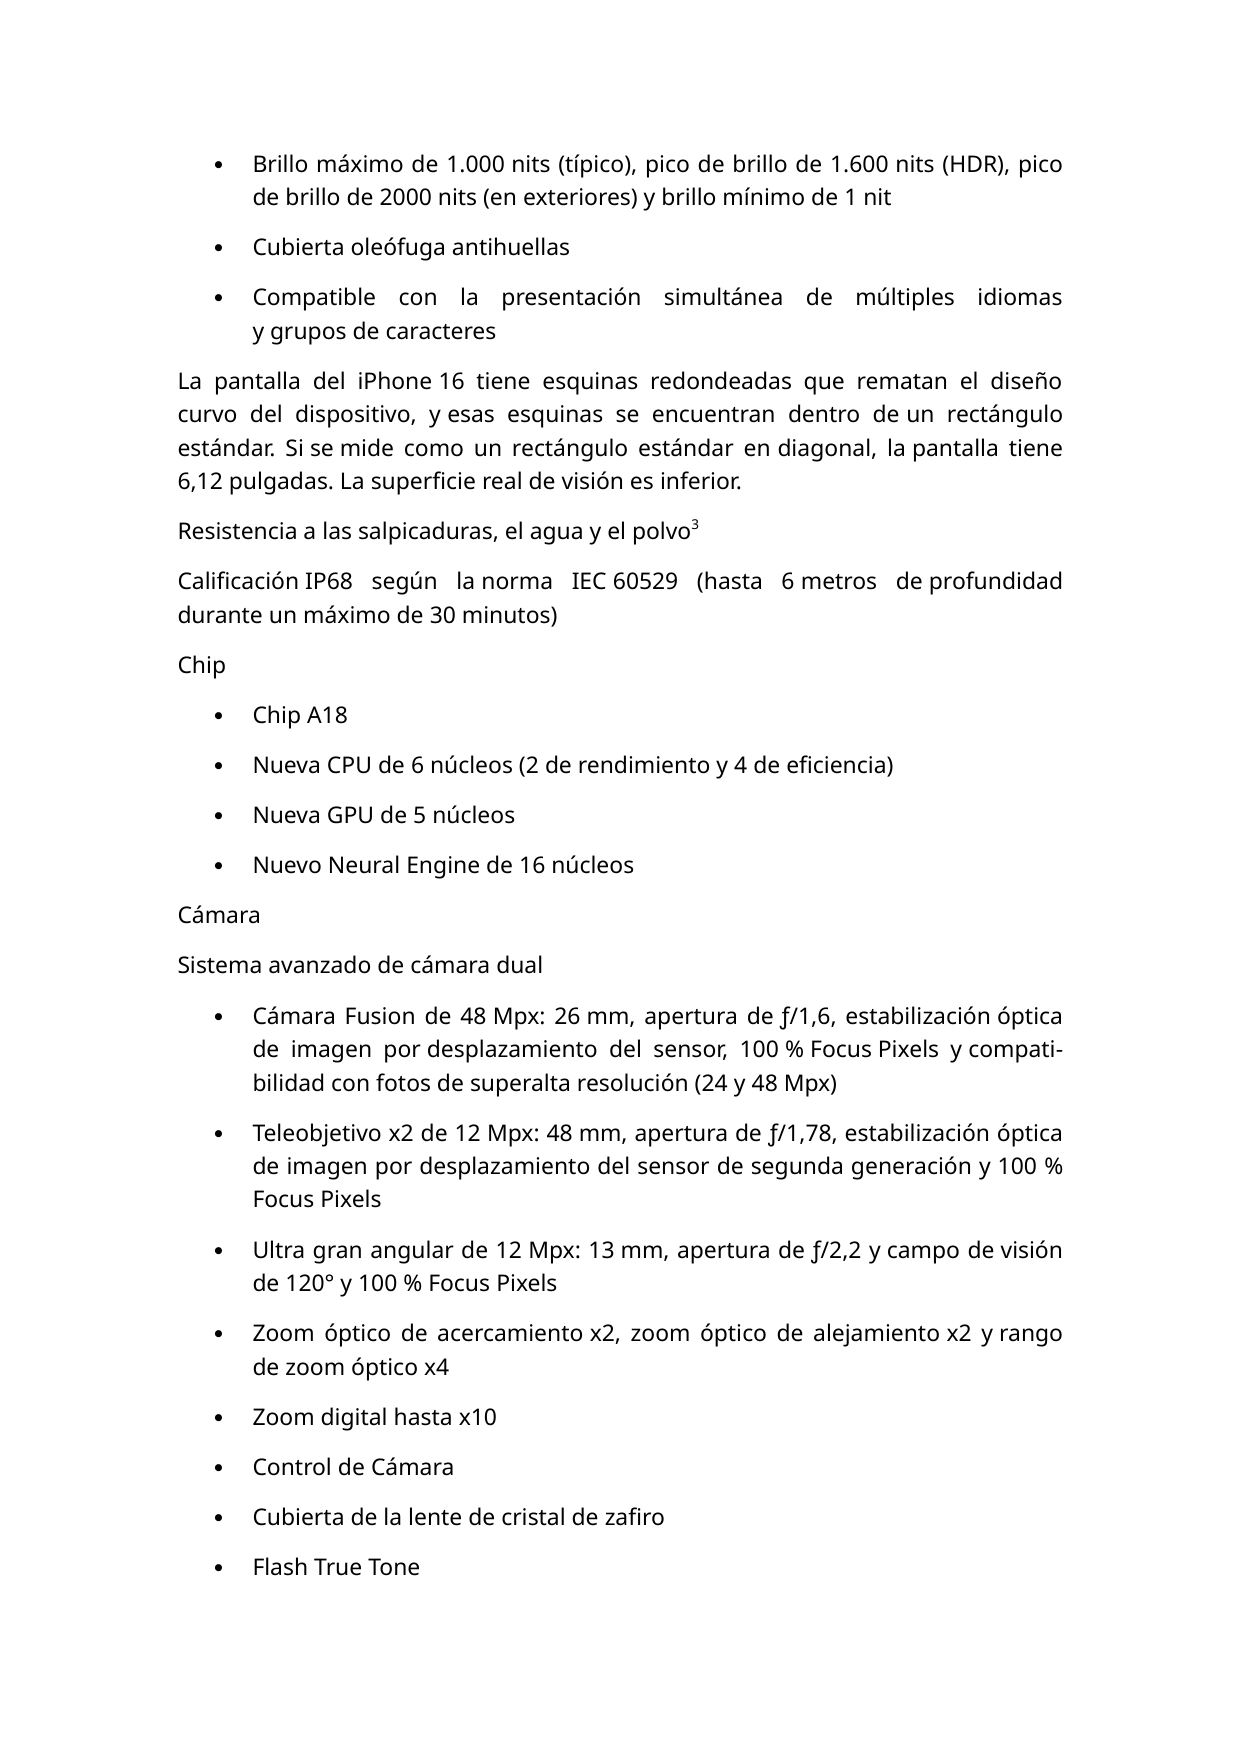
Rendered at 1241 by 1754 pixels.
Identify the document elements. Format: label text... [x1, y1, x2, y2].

text Calificación IP68 según la norma IEC 60529 (hasta 6 metros de profundidad durante un máximo de 30 minutos) [177, 565, 1063, 630]
text Sistema avanzado de cámara dual [177, 949, 1063, 981]
list Control de Cámara [215, 1451, 1063, 1482]
list Zoom digital hasta x10 [215, 1401, 1063, 1432]
list Nueva GPU de 5 núcleos [215, 799, 1063, 830]
list Zoom óptico de acercamiento x2, zoom óptico de alejamiento x2 y rango de zoom óptico x4 [215, 1317, 1063, 1382]
list Chip A18 [215, 699, 1063, 730]
list Nuevo Neural Engine de 16 núcleos [215, 849, 1063, 881]
list Nueva CPU de 6 núcleos (2 de rendi­miento y 4 de eficiencia) [215, 749, 1063, 780]
list Compatible con la presentación simultánea de múltiples idiomas y grupos de caracteres [215, 281, 1063, 346]
text Resistencia a las salpicaduras, el agua y el polvo3 [177, 515, 1063, 546]
list Ultra gran angular de 12 Mpx: 13 mm, apertura de ƒ/2,2 y campo de visión de 120° y 100 % Focus Pixels [215, 1233, 1063, 1298]
list Teleobjetivo x2 de 12 Mpx: 48 mm, apertura de ƒ/1,78, estabilización óptica de imagen por desplazamiento del sensor de segunda generación y 100 % Focus Pixels [215, 1117, 1063, 1215]
list Brillo máximo de 1.000 nits (típico), pico de brillo de 1.600 nits (HDR), pico de brillo de 2000 nits (en exteriores) y brillo mínimo de 1 nit [215, 148, 1063, 212]
list Cámara Fusion de 48 Mpx: 26 mm, apertura de ƒ/1,6, estabili­zación óptica de imagen por desplazamiento del sensor, 100 % Focus Pixels y compati­bilidad con fotos de superalta resolución (24 y 48 Mpx) [215, 999, 1063, 1098]
list Cubierta de la lente de cristal de zafiro [215, 1501, 1063, 1532]
text La pantalla del iPhone 16 tiene esquinas redondeadas que rematan el diseño curvo del dispositivo, y esas esquinas se encuentran dentro de un rectángulo estándar. Si se mide como un rectángulo estándar en diagonal, la pantalla tiene 6,12 pulgadas. La superficie real de visión es inferior. [177, 365, 1063, 496]
text Chip [177, 649, 1063, 680]
list Flash True Tone [215, 1551, 1063, 1582]
text Cámara [177, 899, 1063, 931]
list Cubierta oleófuga antihuellas [215, 231, 1063, 262]
